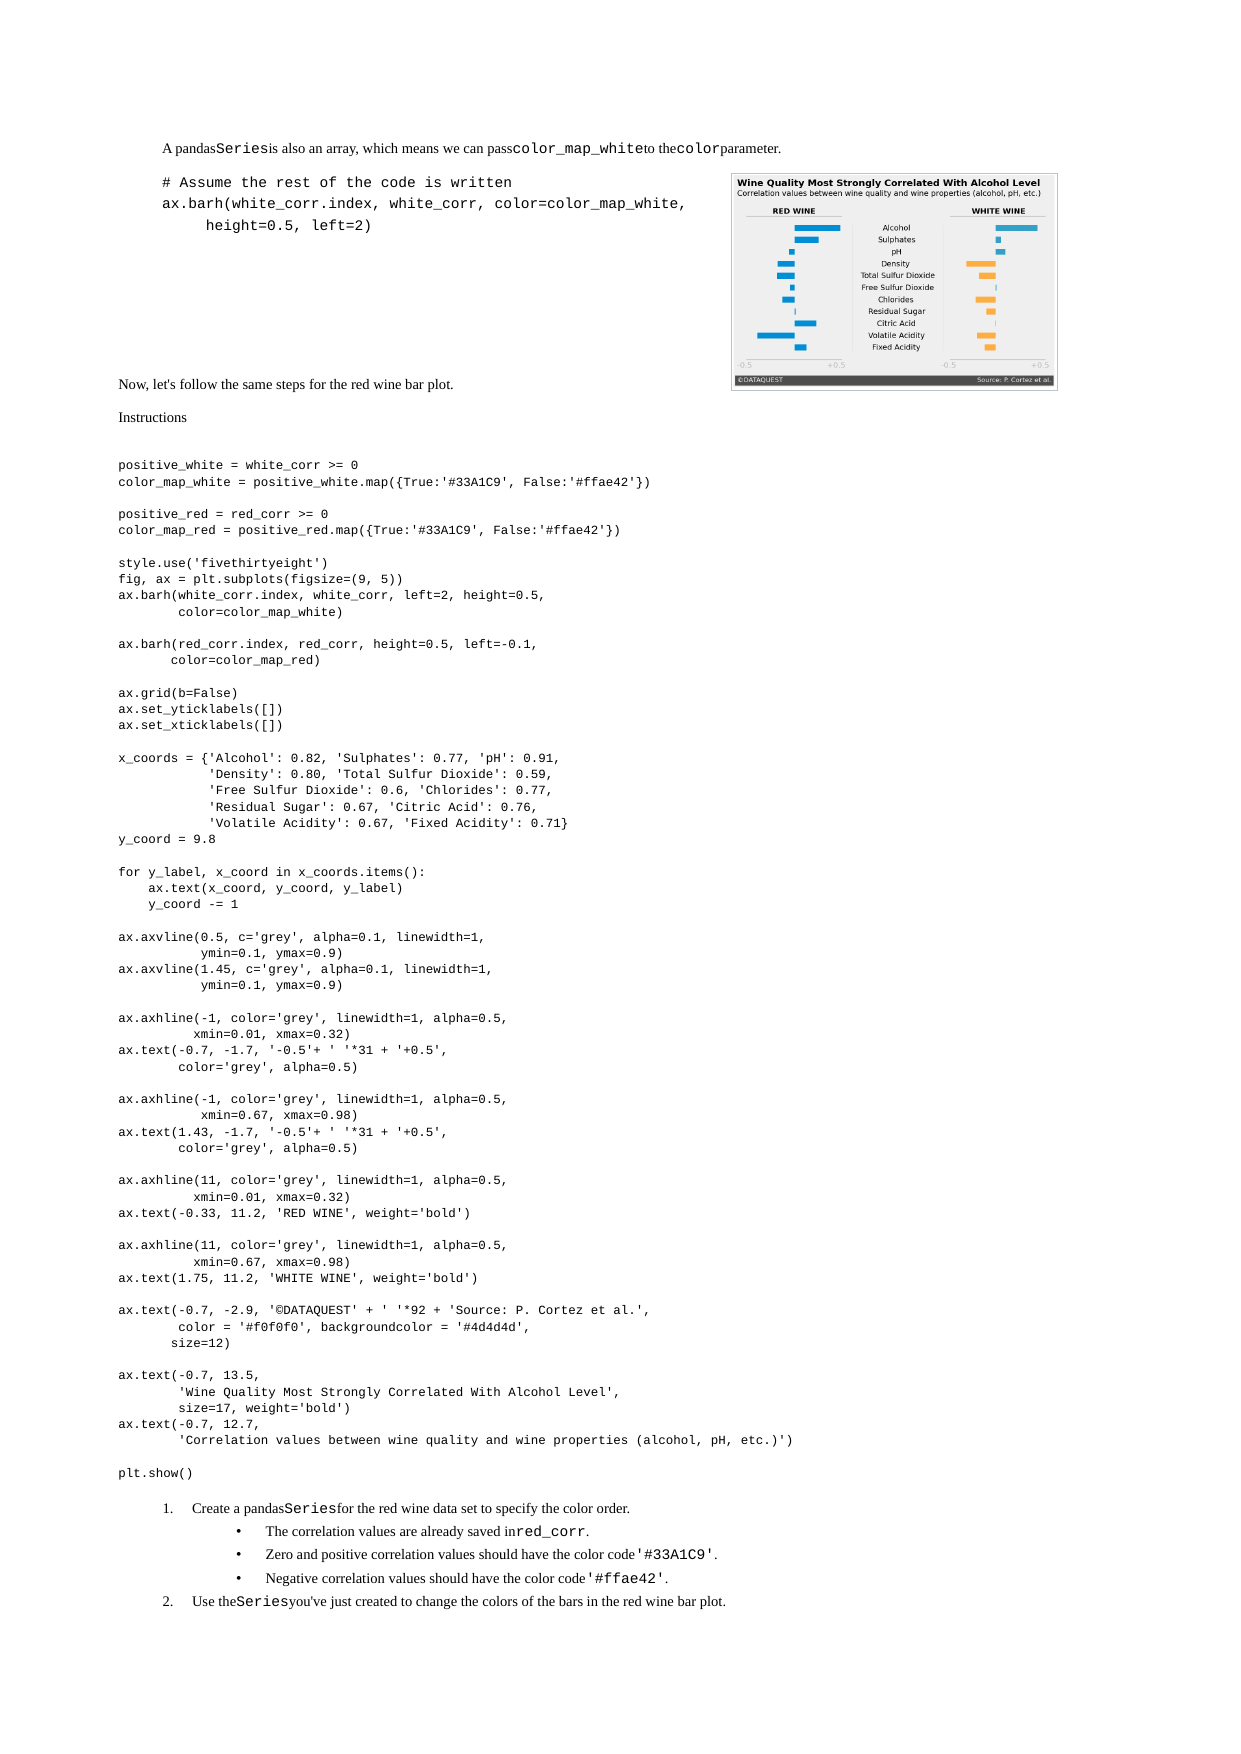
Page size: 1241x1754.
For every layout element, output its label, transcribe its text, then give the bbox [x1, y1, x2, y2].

list Create a pandasSeriesfor the red wine data set to specify the color order. [162, 1499, 1122, 1517]
text Now, let's follow the same steps for the red wine bar plot. [118, 375, 1122, 392]
text 'Density': 0.80, 'Total Sulfur Dioxide': 0.59, [118, 768, 1122, 782]
text xmin=0.01, xmax=0.32) [118, 1191, 1122, 1205]
text ax.set_yticklabels([]) [118, 703, 1122, 717]
list Zero and positive correlation values should have the color code'#33A1C9'. [236, 1546, 1122, 1564]
text [1058, 218, 1122, 235]
text xmin=0.67, xmax=0.98) [118, 1256, 1122, 1270]
text ax.text(-0.33, 11.2, 'RED WINE', weight='bold') [118, 1207, 1122, 1221]
text fig, ax = plt.subplots(figsize=(9, 5)) [118, 573, 1122, 587]
text size=12) [118, 1337, 1122, 1351]
text A pandasSeriesis also an array, which means we can passcolor_map_whiteto thecolorparameter. [162, 140, 1122, 158]
text [732, 174, 1057, 390]
text ax.axhline(11, color='grey', linewidth=1, alpha=0.5, [118, 1174, 1122, 1188]
text for y_label, x_coord in x_coords.items(): [118, 866, 1122, 880]
text ax.barh(white_corr.index, white_corr, left=2, height=0.5, [118, 589, 1122, 603]
picture [733, 175, 1055, 387]
text ymin=0.1, ymax=0.9) [118, 947, 1122, 961]
text [1058, 175, 1122, 192]
text color = '#f0f0f0', backgroundcolor = '#4d4d4d', [118, 1321, 1122, 1335]
text ax.text(-0.7, -2.9, '©DATAQUEST' + ' '*92 + 'Source: P. Cortez et al.', [118, 1304, 1122, 1318]
text 'Wine Quality Most Strongly Correlated With Alcohol Level', [118, 1386, 1122, 1400]
text ax.text(x_coord, y_coord, y_label) [118, 882, 1122, 896]
text # Assume the rest of the code is written [162, 175, 731, 192]
text style.use('fivethirtyeight') [118, 557, 1122, 571]
text ax.axhline(-1, color='grey', linewidth=1, alpha=0.5, [118, 1012, 1122, 1026]
text Instructions [118, 409, 1122, 426]
text plt.show() [118, 1467, 1122, 1481]
text y_coord = 9.8 [118, 833, 1122, 847]
text ax.barh(white_corr.index, white_corr, color=color_map_white, [162, 197, 731, 213]
text height=0.5, left=2) [162, 218, 731, 235]
text positive_red = red_corr >= 0 [118, 508, 1122, 522]
text positive_white = white_corr >= 0 [118, 459, 1122, 473]
text size=17, weight='bold') [118, 1402, 1122, 1416]
text color_map_red = positive_red.map({True:'#33A1C9', False:'#ffae42'}) [118, 524, 1122, 538]
text color=color_map_white) [118, 606, 1122, 620]
text ax.text(-0.7, 13.5, [118, 1369, 1122, 1383]
text 'Correlation values between wine quality and wine properties (alcohol, pH, etc.)') [118, 1434, 1122, 1448]
text ax.axvline(0.5, c='grey', alpha=0.1, linewidth=1, [118, 931, 1122, 945]
text 'Volatile Acidity': 0.67, 'Fixed Acidity': 0.71} [118, 817, 1122, 831]
text 'Residual Sugar': 0.67, 'Citric Acid': 0.76, [118, 801, 1122, 815]
text xmin=0.01, xmax=0.32) [118, 1028, 1122, 1042]
text color='grey', alpha=0.5) [118, 1142, 1122, 1156]
text ax.axhline(11, color='grey', linewidth=1, alpha=0.5, [118, 1239, 1122, 1253]
text ax.set_xticklabels([]) [118, 719, 1122, 733]
list Negative correlation values should have the color code'#ffae42'. [236, 1569, 1122, 1587]
text ax.axhline(-1, color='grey', linewidth=1, alpha=0.5, [118, 1093, 1122, 1107]
text y_coord -= 1 [118, 898, 1122, 912]
text 'Free Sulfur Dioxide': 0.6, 'Chlorides': 0.77, [118, 784, 1122, 798]
list The correlation values are already saved inred_corr. [236, 1523, 1122, 1541]
text color='grey', alpha=0.5) [118, 1061, 1122, 1075]
text ymin=0.1, ymax=0.9) [118, 979, 1122, 993]
text ax.text(1.43, -1.7, '-0.5'+ ' '*31 + '+0.5', [118, 1126, 1122, 1140]
text ax.axvline(1.45, c='grey', alpha=0.1, linewidth=1, [118, 963, 1122, 977]
text ax.barh(red_corr.index, red_corr, height=0.5, left=-0.1, [118, 638, 1122, 652]
text x_coords = {'Alcohol': 0.82, 'Sulphates': 0.77, 'pH': 0.91, [118, 752, 1122, 766]
text ax.text(1.75, 11.2, 'WHITE WINE', weight='bold') [118, 1272, 1122, 1286]
text color=color_map_red) [118, 654, 1122, 668]
text ax.grid(b=False) [118, 687, 1122, 701]
text ax.text(-0.7, 12.7, [118, 1418, 1122, 1432]
list Use theSeriesyou've just created to change the colors of the bars in the red wine bar plot. [162, 1593, 1122, 1611]
text ax.text(-0.7, -1.7, '-0.5'+ ' '*31 + '+0.5', [118, 1044, 1122, 1058]
text xmin=0.67, xmax=0.98) [118, 1109, 1122, 1123]
text color_map_white = positive_white.map({True:'#33A1C9', False:'#ffae42'}) [118, 476, 1122, 490]
